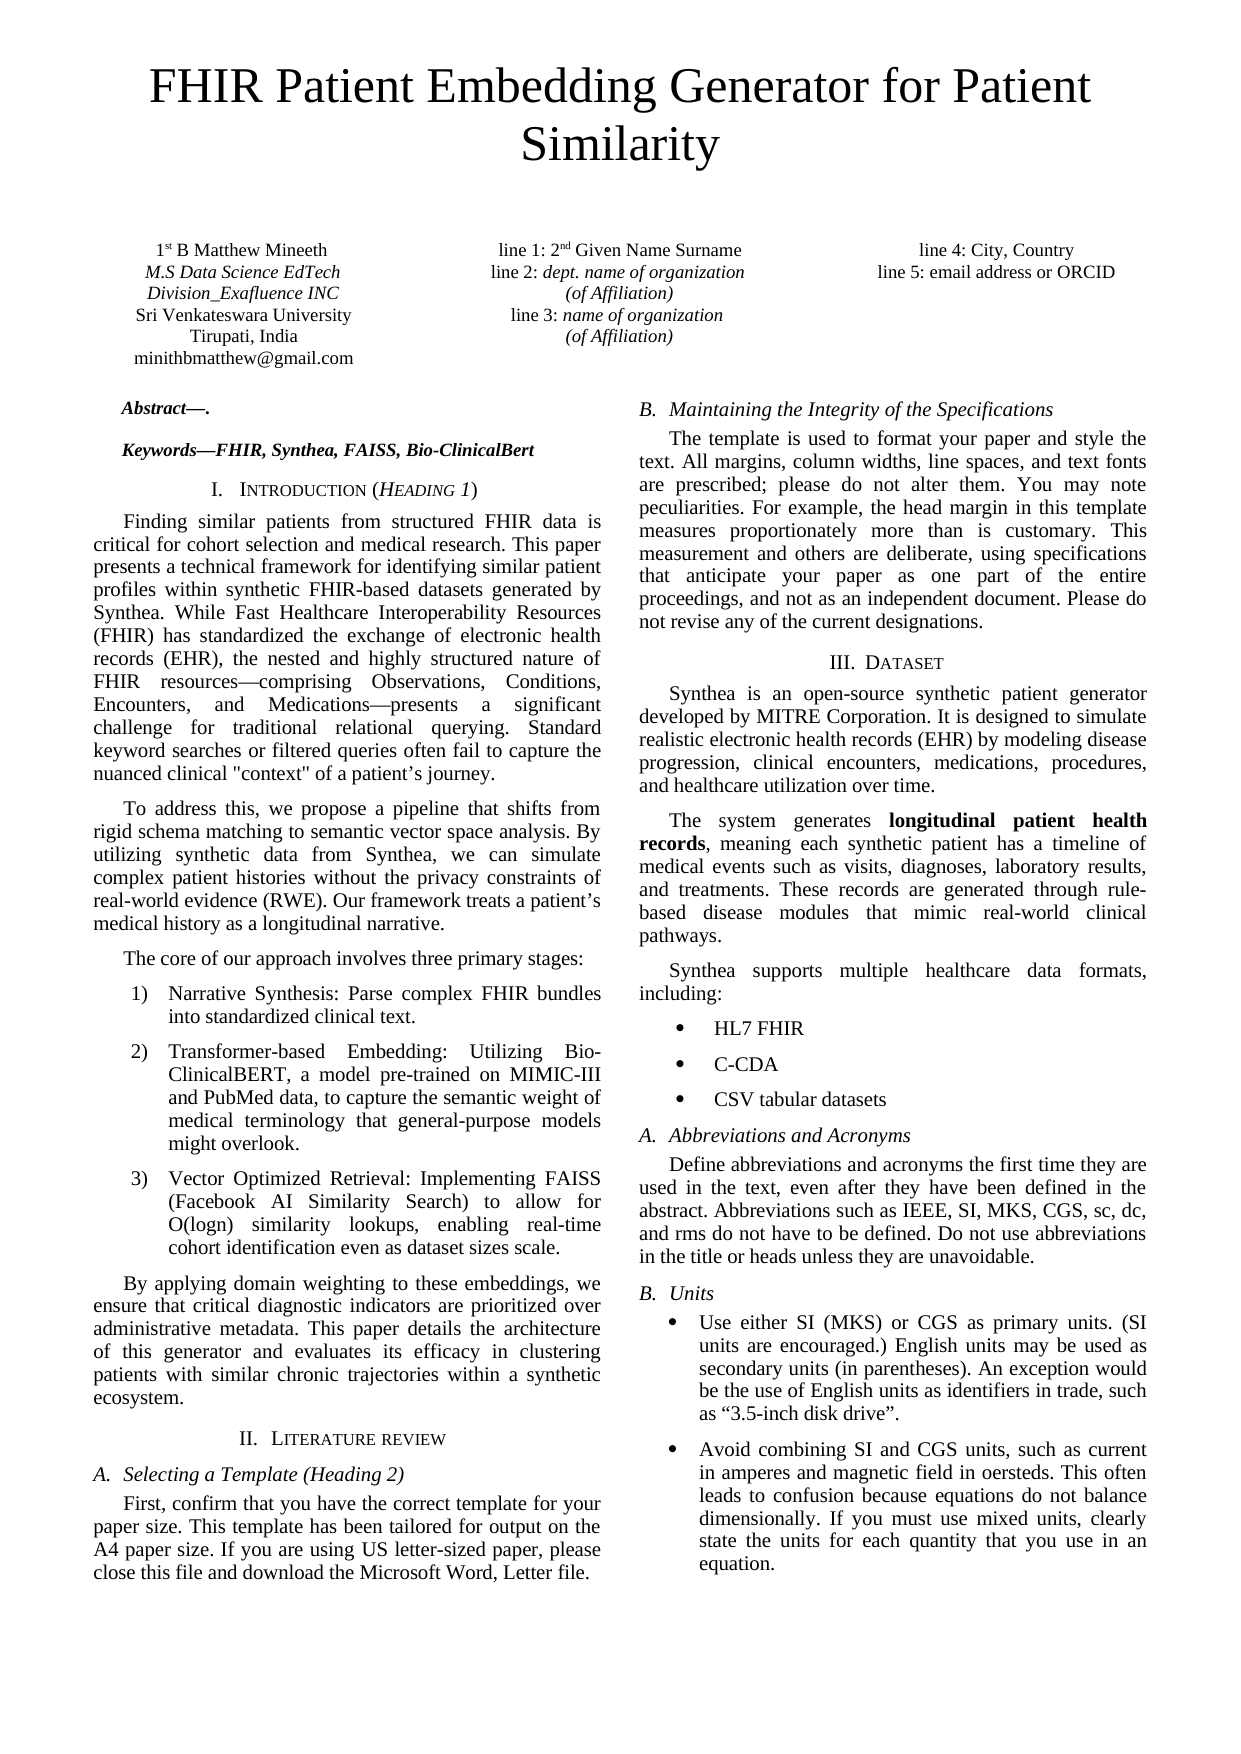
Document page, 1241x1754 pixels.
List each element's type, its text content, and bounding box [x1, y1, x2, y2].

text Abstract—. [93, 397, 601, 418]
text Keywords—FHIR, Synthea, FAISS, Bio-ClinicalBert [93, 439, 601, 461]
subtitle Literature review [93, 1426, 601, 1450]
text Finding similar patients from structured FHIR data is critical for cohort selection and medical research. This paper presents a technical framework for identifying similar patient profiles within synthetic FHIR-based datasets generated by Synthea. While Fast Healthcare Interoperability Resources (FHIR) has standardized the exchange of electronic health records (EHR), the nested and highly structured nature of FHIR resources—comprising Observations, Conditions, Encounters, and Medications—presents a significant challenge for traditional relational querying. Standard keyword searches or filtered queries often fail to capture the nuanced clinical "context" of a patient’s journey. [93, 510, 601, 785]
title FHIR Patient Embedding Generator for Patient Similarity [93, 56, 1147, 171]
list Avoid combining SI and CGS units, such as current in amperes and magnetic field in oersteds. This often leads to confusion because equations do not balance dimensionally. If you must use mixed units, clearly state the units for each quantity that you use in an equation. [669, 1438, 1147, 1575]
subtitle Abbreviations and Acronyms [639, 1123, 1147, 1147]
text line 4: City, Country line 5: email address or ORCID [846, 239, 1147, 282]
text To address this, we propose a pipeline that shifts from rigid schema matching to semantic vector space analysis. By utilizing synthetic data from Synthea, we can simulate complex patient histories without the privacy constraints of real-world evidence (RWE). Our framework treats a patient’s medical history as a longitudinal narrative. [93, 797, 601, 934]
text First, confirm that you have the correct template for your paper size. This template has been tailored for output on the A4 paper size. If you are using US letter-sized paper, please close this file and download the Microsoft Word, Letter file. [93, 1493, 601, 1584]
list CSV tabular datasets [676, 1088, 1147, 1111]
subtitle Selecting a Template (Heading 2) [93, 1462, 601, 1486]
text The template is used to format your paper and style the text. All margins, column widths, line spaces, and text fonts are prescribed; please do not alter them. You may note peculiarities. For example, the head margin in this template measures proportionately more than is customary. This measurement and others are deliberate, using specifications that anticipate your paper as one part of the entire proceedings, and not as an independent document. Please do not revise any of the current designations. [639, 427, 1147, 633]
list Narrative Synthesis: Parse complex FHIR bundles into standardized clinical text. [131, 982, 601, 1028]
list Use either SI (MKS) or CGS as primary units. (SI units are encouraged.) English units may be used as secondary units (in parentheses). An exception would be the use of English units as identifiers in trade, such as “3.5-inch disk drive”. [669, 1311, 1147, 1425]
text 1st B Matthew Mineeth M.S Data Science EdTech Division_Exafluence INC Sri Venkateswara University Tirupati, India minithbmatthew@gmail.com [93, 239, 394, 368]
list HL7 FHIR [676, 1017, 1147, 1040]
list Transformer-based Embedding: Utilizing Bio-ClinicalBERT, a model pre-trained on MIMIC-III and PubMed data, to capture the semantic weight of medical terminology that general-purpose models might overlook. [131, 1041, 601, 1155]
text Synthea is an open-source synthetic patient generator developed by MITRE Corporation. It is designed to simulate realistic electronic health records (EHR) by modeling disease progression, clinical encounters, medications, procedures, and healthcare utilization over time. [639, 682, 1147, 797]
subtitle Introduction (Heading 1) [93, 477, 601, 501]
text line 1: 2nd Given Name Surname line 2: dept. name of organization (of Affiliation) line 3: name of organization (of Affiliation) [469, 239, 771, 347]
list C-CDA [676, 1053, 1147, 1076]
text Synthea supports multiple healthcare data formats, including: [639, 959, 1147, 1005]
subtitle Maintaining the Integrity of the Specifications [639, 397, 1147, 421]
subtitle Dataset [639, 650, 1147, 674]
list Vector Optimized Retrieval: Implementing FAISS (Facebook AI Similarity Search) to allow for O(logn) similarity lookups, enabling real-time cohort identification even as dataset sizes scale. [131, 1168, 601, 1259]
text Define abbreviations and acronyms the first time they are used in the text, even after they have been defined in the abstract. Abbreviations such as IEEE, SI, MKS, CGS, sc, dc, and rms do not have to be defined. Do not use abbreviations in the title or heads unless they are unavoidable. [639, 1154, 1147, 1268]
text The core of our approach involves three primary stages: [93, 947, 601, 970]
text By applying domain weighting to these embeddings, we ensure that critical diagnostic indicators are prioritized over administrative metadata. This paper details the architecture of this generator and evaluates its efficacy in clustering patients with similar chronic trajectories within a synthetic ecosystem. [93, 1272, 601, 1409]
text The system generates longitudinal patient health records, meaning each synthetic patient has a timeline of medical events such as visits, diagnoses, laboratory results, and treatments. These records are generated through rule-based disease modules that mimic real-world clinical pathways. [639, 809, 1147, 947]
subtitle Units [639, 1281, 1147, 1305]
